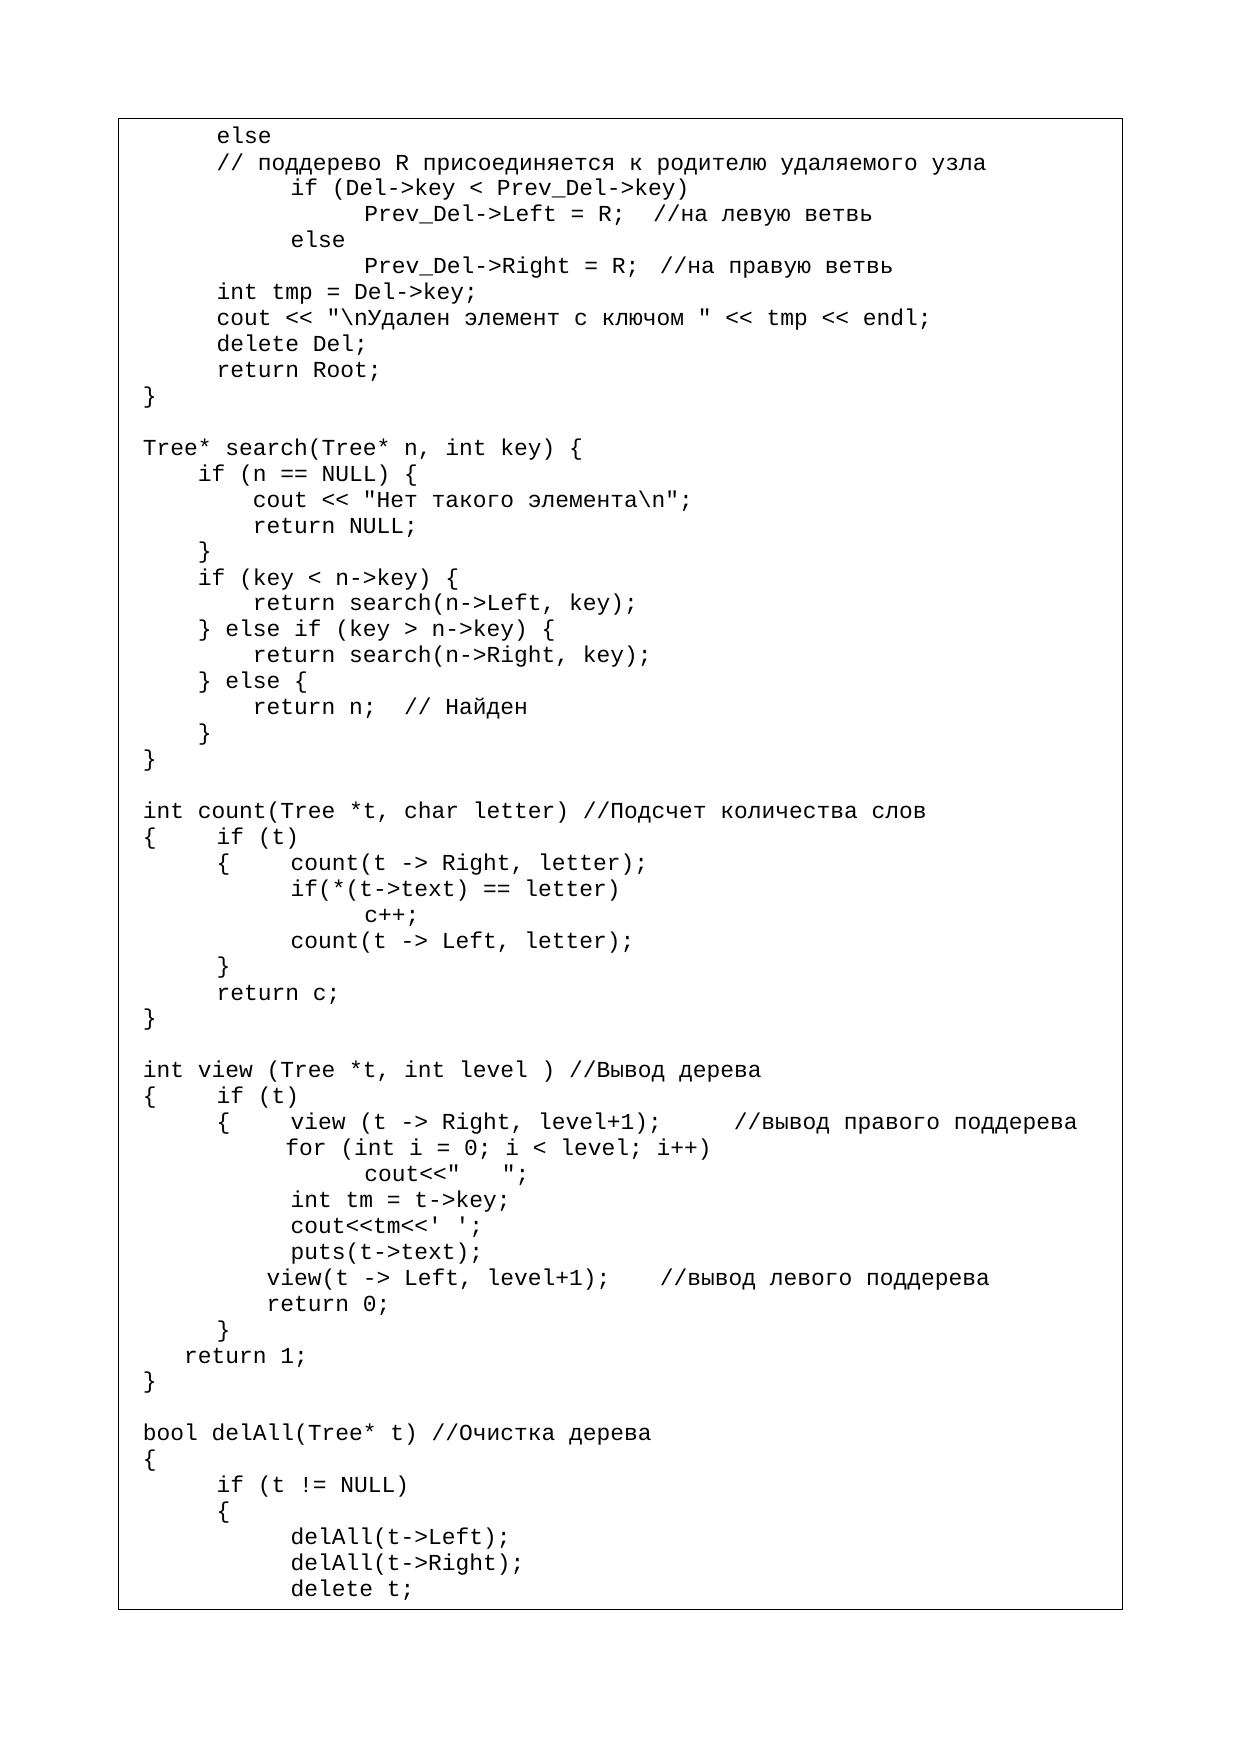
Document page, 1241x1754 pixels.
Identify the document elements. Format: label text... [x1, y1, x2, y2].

table_header else // поддерево R присоединяется к родителю удаляемого узла if (Del->key < Prev_Del->key) Prev_Del->Left = R; //на левую ветвь else Prev_Del->Right = R; //на правую ветвь int tmp = Del->key; cout << "\nУдален элемент с ключом " << tmp << endl; delete Del; return Root; } Tree* search(Tree* n, int key) { if (n == NULL) { cout << "Нет такого элемента\n"; return NULL; } if (key < n->key) { return search(n->Left, key); } else if (key > n->key) { return search(n->Right, key); } else { return n; // Найден } } int count(Tree *t, char letter) //Подсчет количества слов { if (t) { count(t -> Right, letter); if(*(t->text) == letter) c++; count(t -> Left, letter); } return c; } int view (Tree *t, int level ) //Вывод дерева { if (t) { view (t -> Right, level+1); //вывод правого поддерева for (int i = 0; i < level; i++) cout<<" "; int tm = t->key; cout<<tm<<' '; puts(t->text); view(t -> Left, level+1); //вывод левого поддерева return 0; } return 1; } bool delAll(Tree* t) //Очистка дерева { if (t != NULL) { delAll(t->Left); delAll(t->Right); delete t; [119, 119, 1122, 1609]
